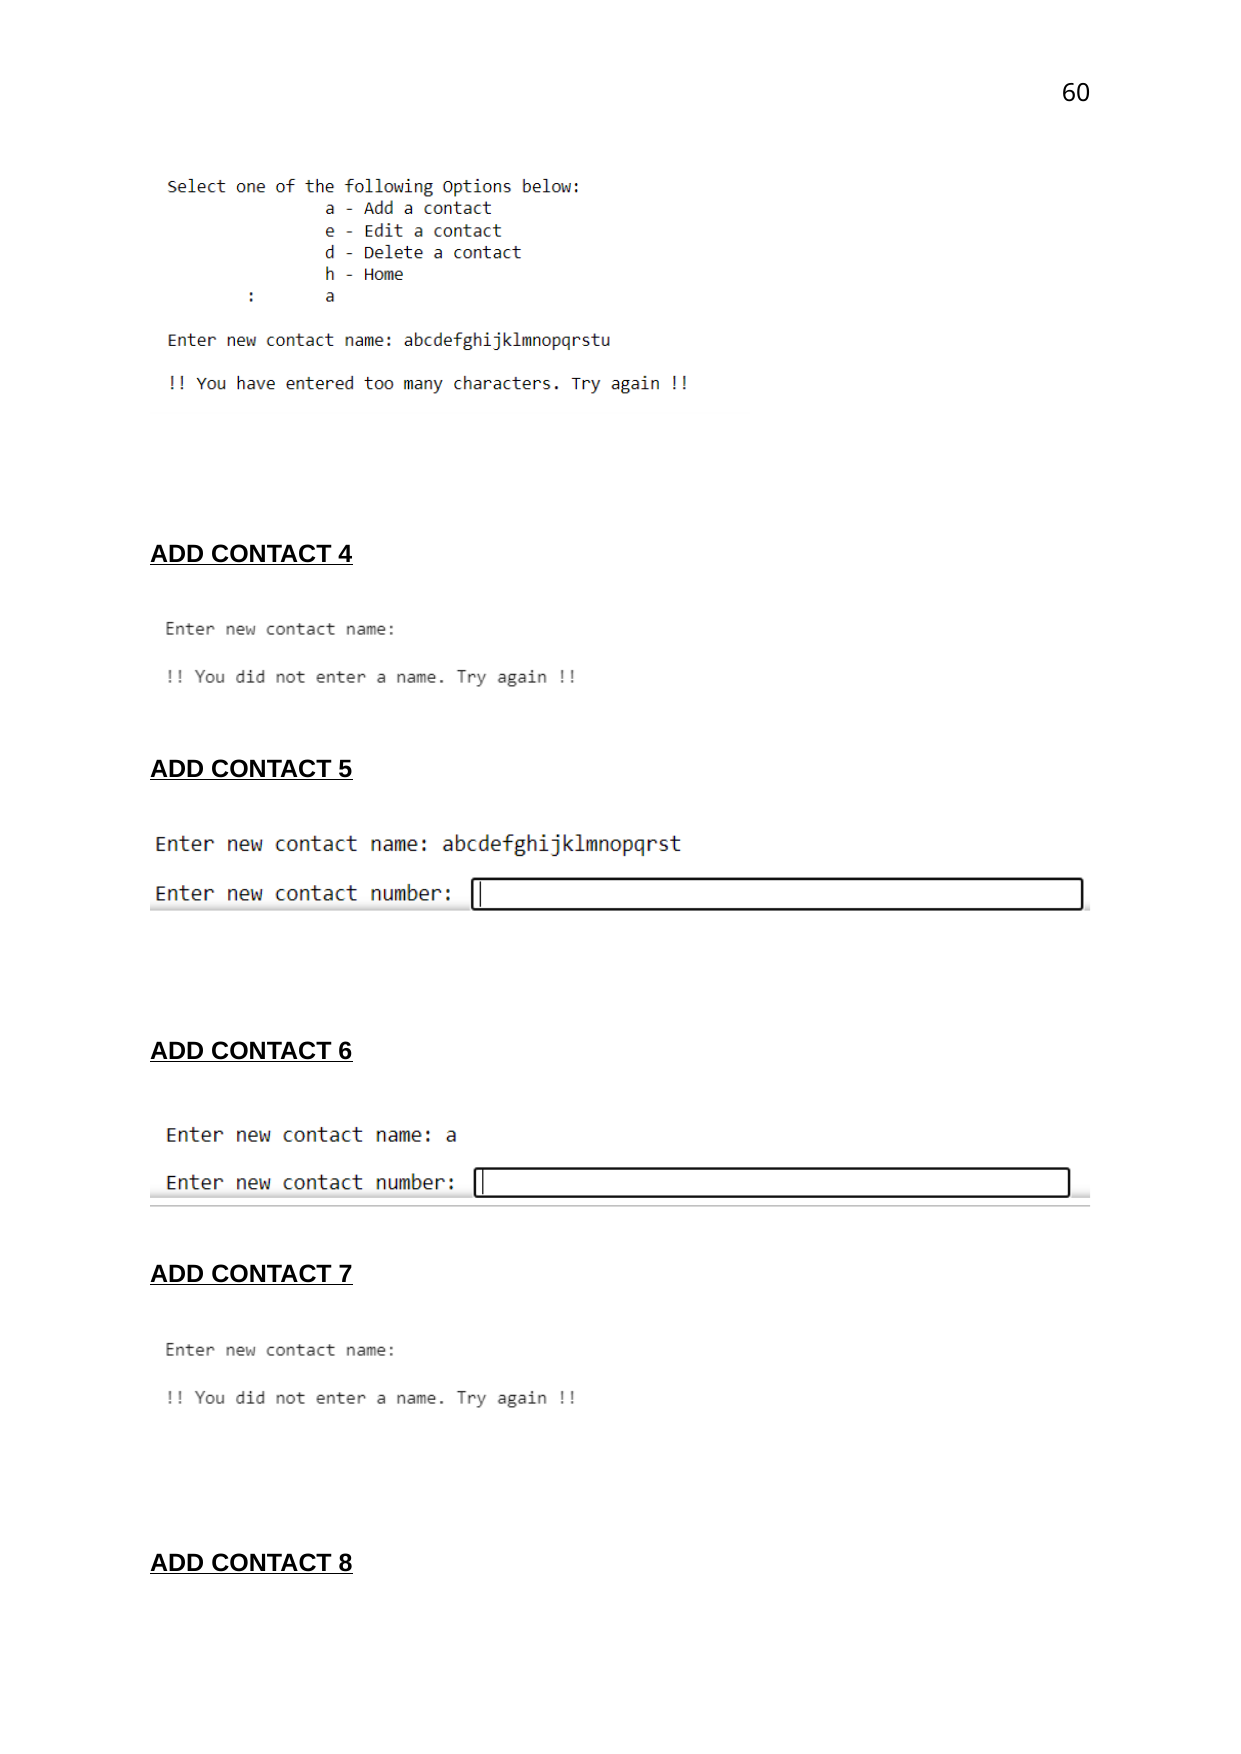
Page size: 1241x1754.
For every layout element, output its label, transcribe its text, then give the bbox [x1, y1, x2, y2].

text ADD CONTACT 4 [150, 539, 1090, 568]
text ADD CONTACT 5 [150, 754, 1090, 782]
text ADD CONTACT 8 [150, 1548, 1090, 1577]
text ADD CONTACT 6 [150, 1036, 1090, 1065]
text ADD CONTACT 7 [150, 1259, 1090, 1288]
